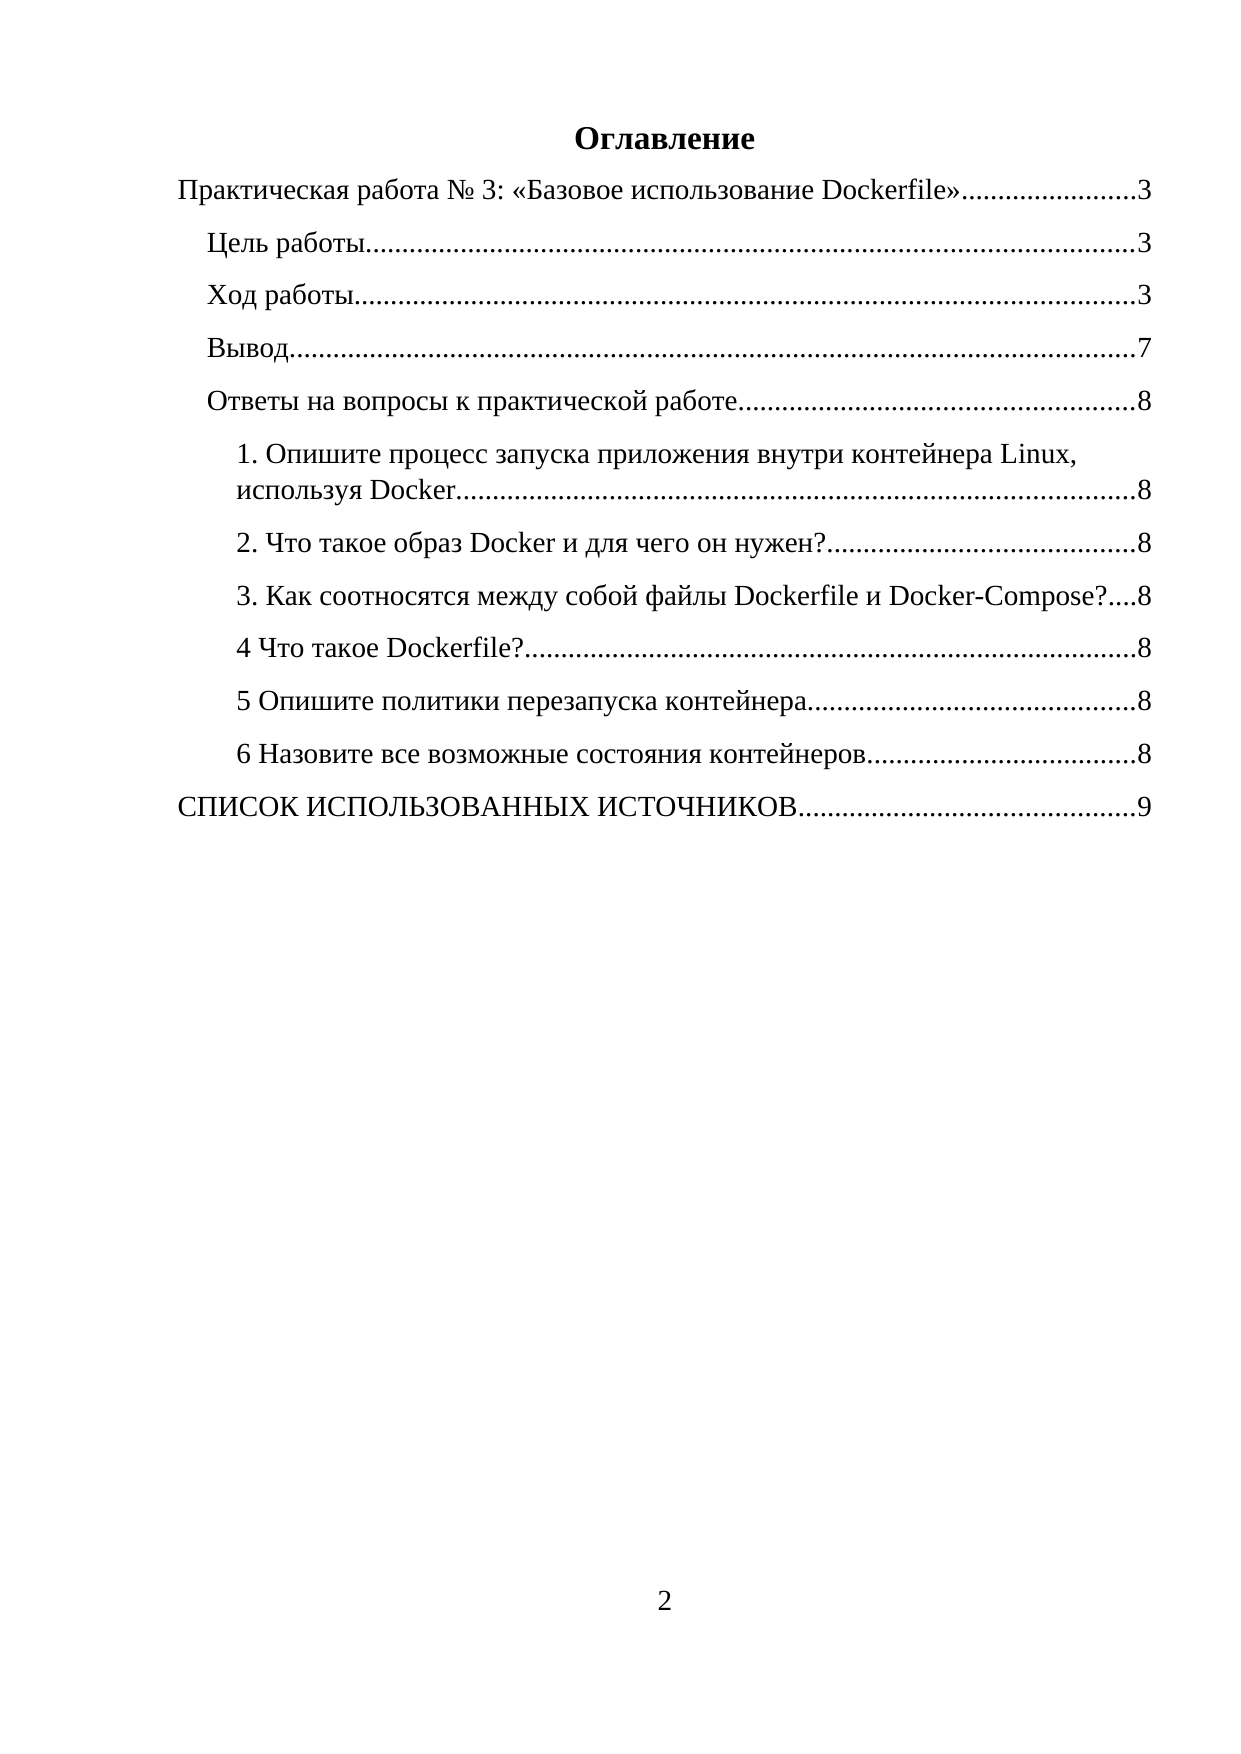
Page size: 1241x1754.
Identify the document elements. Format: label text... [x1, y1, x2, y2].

text Вывод 7 [207, 330, 1152, 364]
text 5 Опишите политики перезапуска контейнера. 8 [236, 683, 1152, 717]
text Ход работы 3 [207, 277, 1152, 311]
text 1. Опишите процесс запуска приложения внутри контейнера Linux, используя Docker. 8 [236, 436, 1152, 506]
text 4 Что такое Dockerfile? 8 [236, 631, 1152, 664]
text 3. Как соотносятся между собой файлы Dockerfile и Docker-Compose? 8 [236, 578, 1152, 611]
text Практическая работа № 3: «Базовое использование Dockerfile» 3 [177, 172, 1152, 205]
text 6 Назовите все возможные состояния контейнеров. 8 [236, 736, 1152, 770]
subtitle Оглавление [177, 118, 1152, 156]
text Ответы на вопросы к практической работе 8 [207, 383, 1152, 417]
text 2. Что такое образ Docker и для чего он нужен? 8 [236, 525, 1152, 558]
text СПИСОК ИСПОЛЬЗОВАННЫХ ИСТОЧНИКОВ 9 [177, 789, 1152, 822]
text Цель работы 3 [207, 225, 1152, 258]
